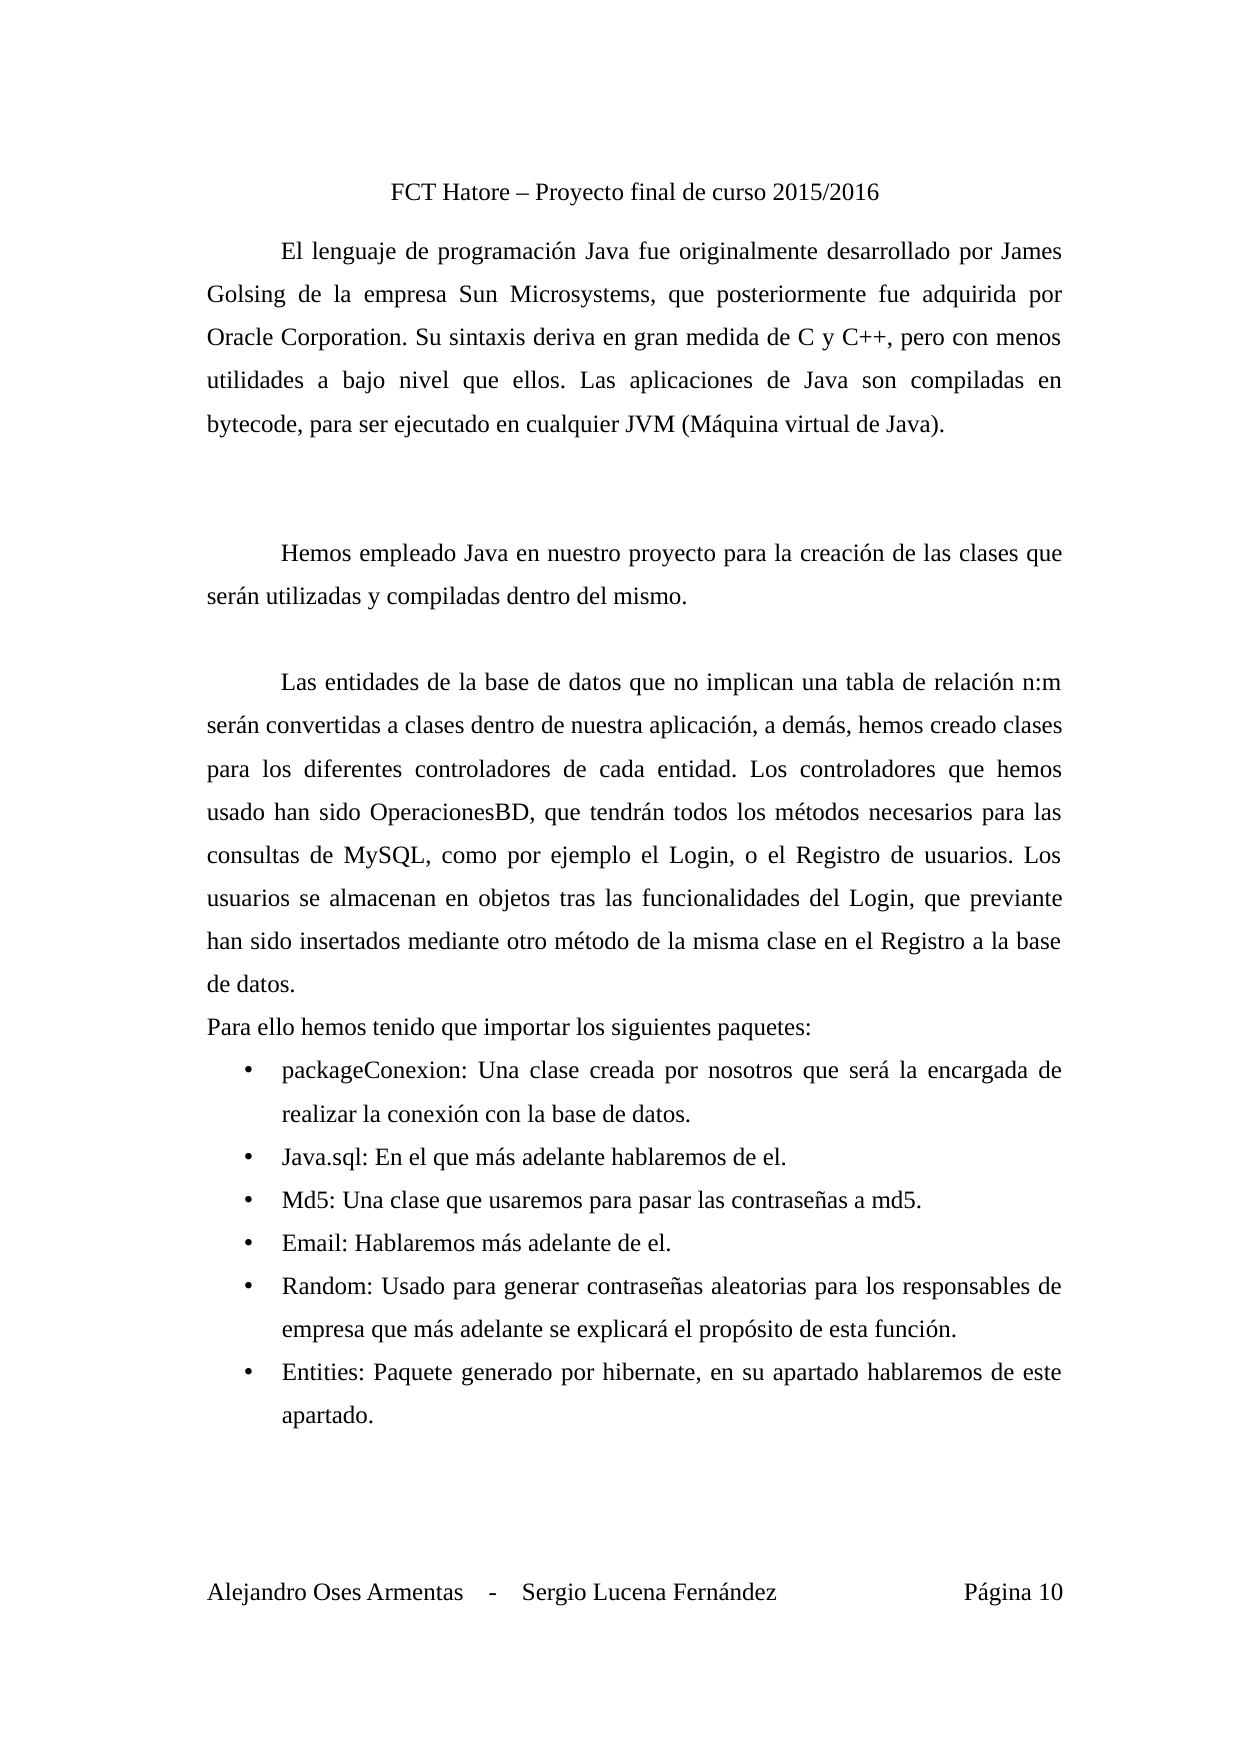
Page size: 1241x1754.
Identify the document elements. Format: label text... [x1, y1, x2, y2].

text El lenguaje de programación Java fue originalmente desarrollado por James Golsing de la empresa Sun Microsystems, que posteriormente fue adquirida por Oracle Corporation. Su sintaxis deriva en gran medida de C y C++, pero con menos utilidades a bajo nivel que ellos. Las aplicaciones de Java son compiladas en bytecode, para ser ejecutado en cualquier JVM (Máquina virtual de Java). [207, 236, 1063, 437]
list Email: Hablaremos más adelante de el. [244, 1228, 1063, 1257]
text Las entidades de la base de datos que no implican una tabla de relación n:m serán convertidas a clases dentro de nuestra aplicación, a demás, hemos creado clases para los diferentes controladores de cada entidad. Los controladores que hemos usado han sido OperacionesBD, que tendrán todos los métodos necesarios para las consultas de MySQL, como por ejemplo el Login, o el Registro de usuarios. Los usuarios se almacenan en objetos tras las funcionalidades del Login, que previante han sido insertados mediante otro método de la misma clase en el Registro a la base de datos. [207, 667, 1063, 998]
text Para ello hemos tenido que importar los siguientes paquetes: [207, 1012, 1063, 1041]
list Entities: Paquete generado por hibernate, en su apartado hablaremos de este apartado. [244, 1357, 1063, 1429]
list Md5: Una clase que usaremos para pasar las contraseñas a md5. [244, 1185, 1063, 1214]
text Hemos empleado Java en nuestro proyecto para la creación de las clases que serán utilizadas y compiladas dentro del mismo. [207, 538, 1063, 610]
list Java.sql: En el que más adelante hablaremos de el. [244, 1142, 1063, 1171]
list Random: Usado para generar contraseñas aleatorias para los responsables de empresa que más adelante se explicará el propósito de esta función. [244, 1271, 1063, 1343]
list packageConexion: Una clase creada por nosotros que será la encargada de realizar la conexión con la base de datos. [244, 1056, 1063, 1127]
